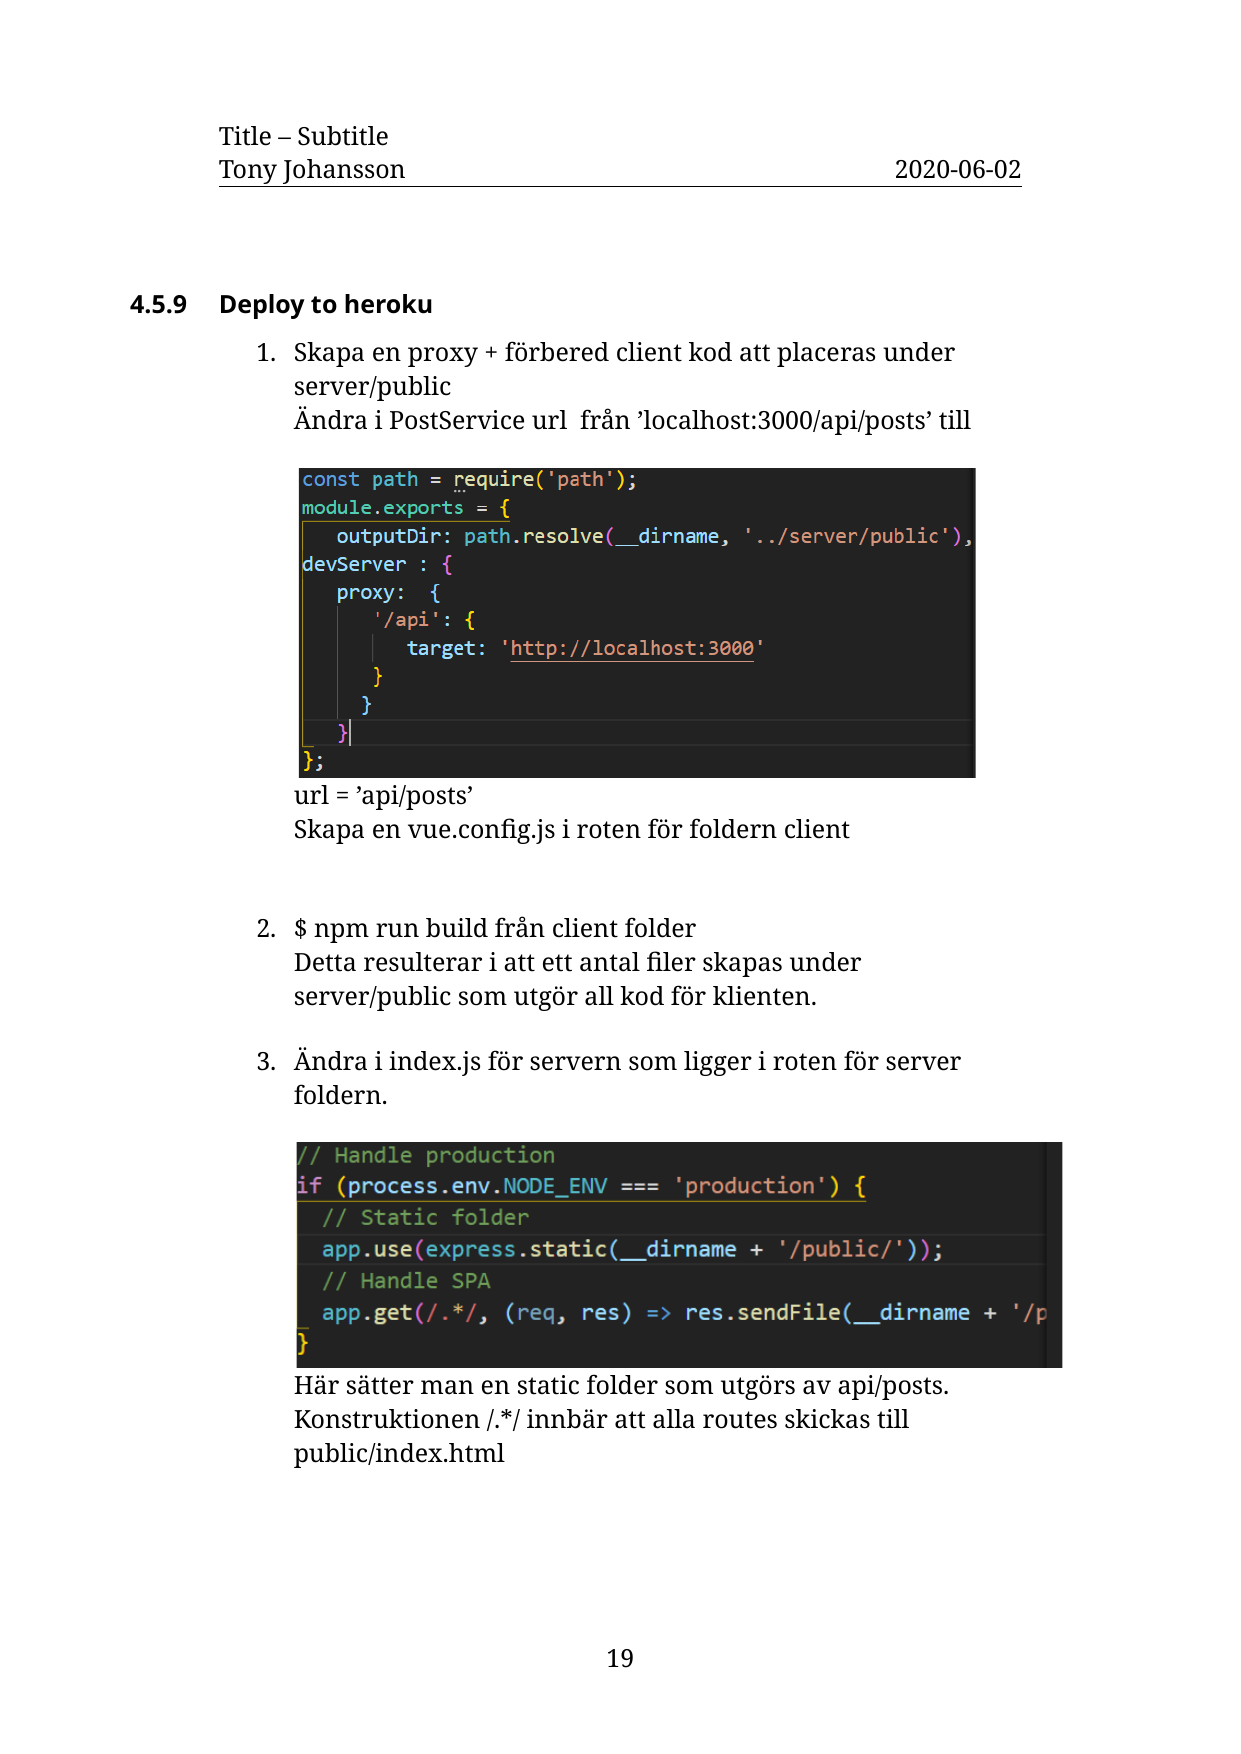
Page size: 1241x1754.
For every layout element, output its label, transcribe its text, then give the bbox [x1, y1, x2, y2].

subtitle Deploy to heroku [130, 287, 1022, 321]
list Skapa en proxy + förbered client kod att placeras under server/public Ändra i PostService url från ’localhost:3000/api/posts’ till url = ’api/posts’ Skapa en vue.config.js i roten för foldern client [256, 334, 1022, 880]
picture [296, 1142, 1063, 1368]
picture [298, 468, 976, 778]
list Ändra i index.js för servern som ligger i roten för server foldern. Här sätter man en static folder som utgörs av api/posts. Konstruktionen /.*/ innbär att alla routes skickas till public/index.html [256, 1043, 1022, 1504]
list $ npm run build från client folder Detta resulterar i att ett antal filer skapas under server/public som utgör all kod för klienten. [256, 911, 1022, 1013]
